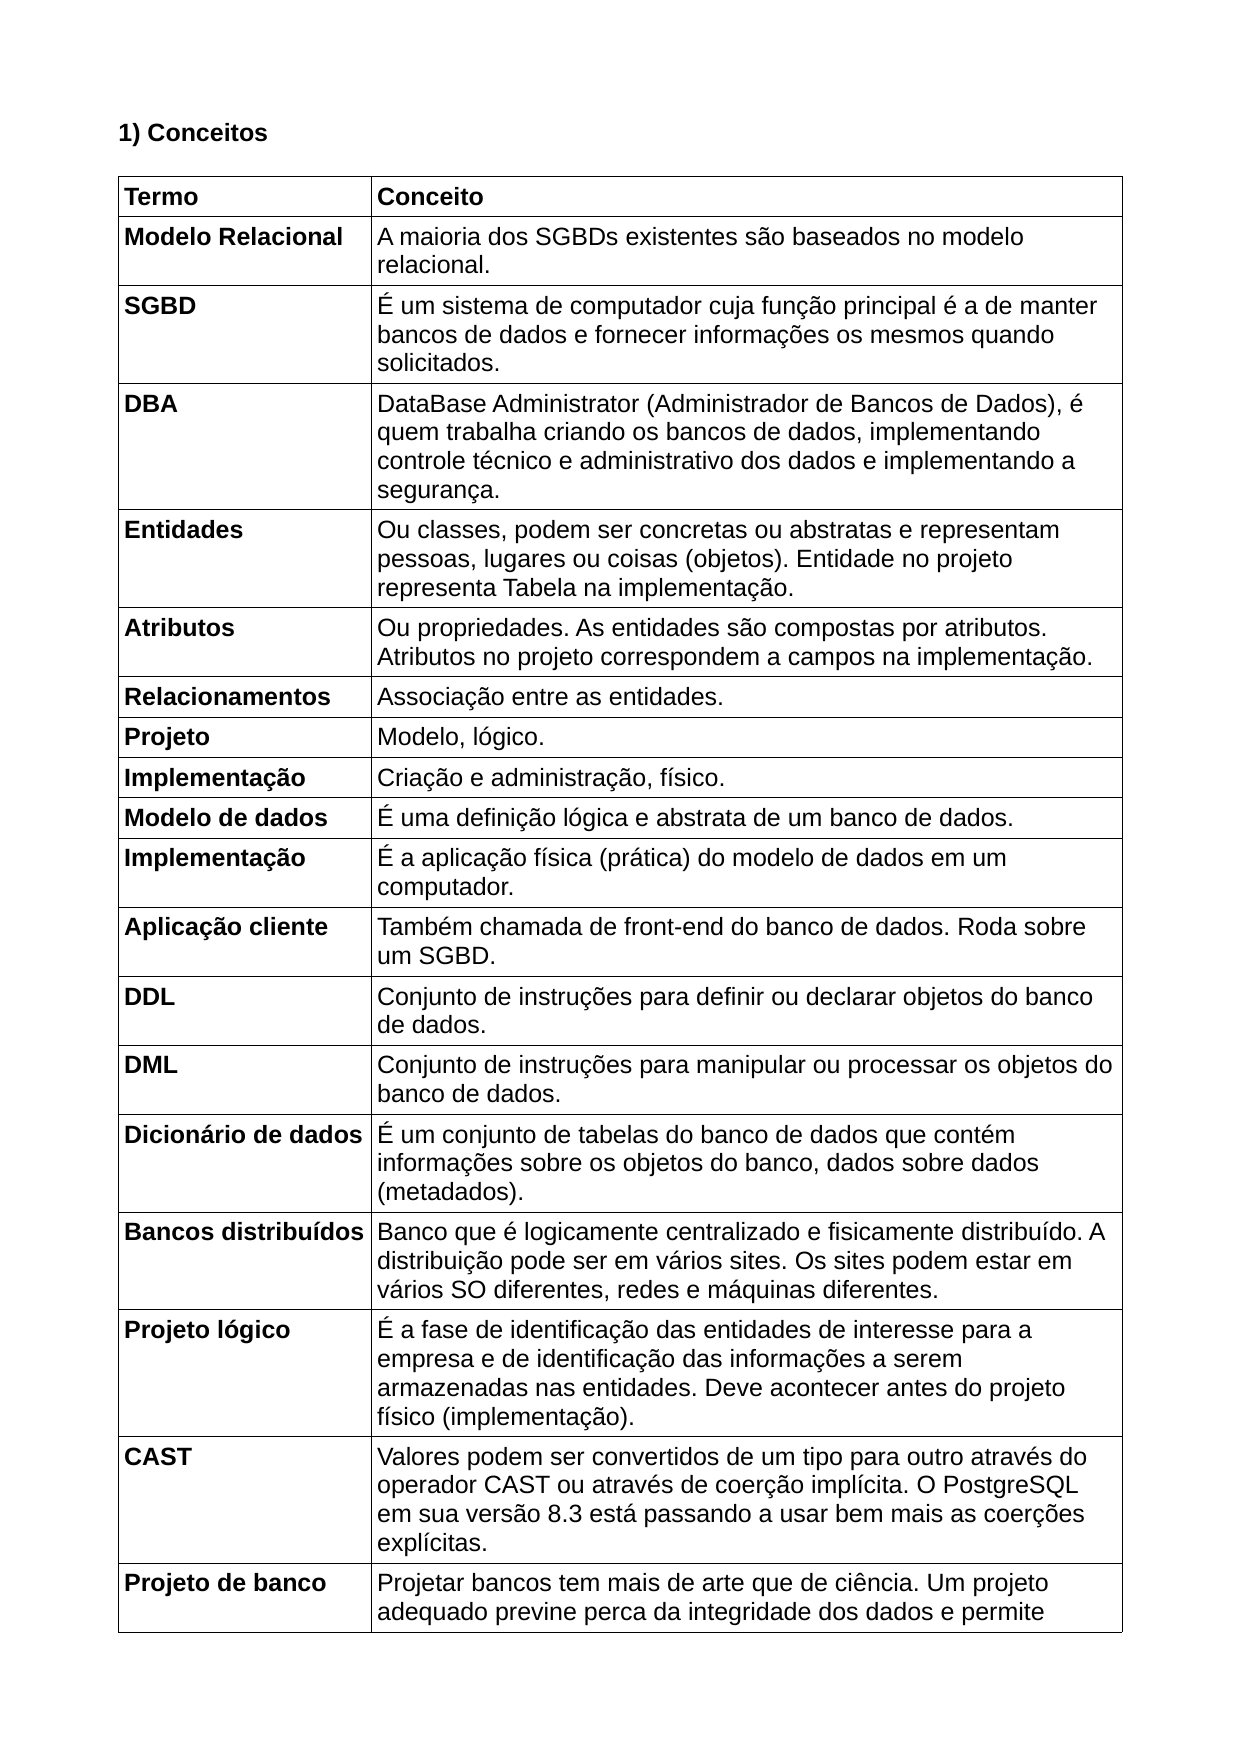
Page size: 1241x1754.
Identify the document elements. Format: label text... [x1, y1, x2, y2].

table_cell Entidades [119, 510, 371, 607]
table_cell Modelo de dados [119, 798, 371, 837]
table_cell Relacionamentos [119, 677, 371, 717]
table_cell Projeto [119, 718, 371, 757]
table_cell Atributos [119, 608, 371, 676]
table_cell Conjunto de instruções para manipular ou processar os objetos do banco de dados. [372, 1046, 1122, 1114]
table_cell Valores podem ser convertidos de um tipo para outro através do operador CAST ou através de coerção implícita. O PostgreSQL em sua versão 8.3 está passando a usar bem mais as coerções explícitas. [372, 1437, 1122, 1562]
table_cell É a fase de identificação das entidades de interesse para a empresa e de identificação das informações a serem armazenadas nas entidades. Deve acontecer antes do projeto físico (implementação). [372, 1310, 1122, 1436]
table_cell Modelo Relacional [119, 217, 371, 285]
table_cell Implementação [119, 758, 371, 797]
table_cell Ou classes, podem ser concretas ou abstratas e representam pessoas, lugares ou coisas (objetos). Entidade no projeto representa Tabela na implementação. [372, 510, 1122, 607]
table_header Conceito [372, 177, 1122, 216]
table_cell É um sistema de computador cuja função principal é a de manter bancos de dados e fornecer informações os mesmos quando solicitados. [372, 286, 1122, 383]
table_cell Também chamada de front-end do banco de dados. Roda sobre um SGBD. [372, 908, 1122, 976]
table_cell Modelo, lógico. [372, 718, 1122, 757]
text 1) Conceitos [118, 118, 1122, 147]
table_cell É um conjunto de tabelas do banco de dados que contém informações sobre os objetos do banco, dados sobre dados (metadados). [372, 1115, 1122, 1212]
table_cell Projeto de banco [119, 1564, 371, 1632]
table_cell Bancos distribuídos [119, 1213, 371, 1309]
table_cell DBA [119, 384, 371, 509]
table_header Termo [119, 177, 371, 216]
table_cell É uma definição lógica e abstrata de um banco de dados. [372, 798, 1122, 837]
table_cell CAST [119, 1437, 371, 1562]
table_cell Projetar bancos tem mais de arte que de ciência. Um projeto adequado previne perca da integridade dos dados e permite [372, 1564, 1122, 1632]
table_cell É a aplicação física (prática) do modelo de dados em um computador. [372, 839, 1122, 907]
table_cell Criação e administração, físico. [372, 758, 1122, 797]
table_cell Banco que é logicamente centralizado e fisicamente distribuído. A distribuição pode ser em vários sites. Os sites podem estar em vários SO diferentes, redes e máquinas diferentes. [372, 1213, 1122, 1309]
table_cell Projeto lógico [119, 1310, 371, 1436]
table_cell Implementação [119, 839, 371, 907]
table_cell DDL [119, 977, 371, 1045]
table_cell DataBase Administrator (Administrador de Bancos de Dados), é quem trabalha criando os bancos de dados, implementando controle técnico e administrativo dos dados e implementando a segurança. [372, 384, 1122, 509]
table_cell Aplicação cliente [119, 908, 371, 976]
table_cell A maioria dos SGBDs existentes são baseados no modelo relacional. [372, 217, 1122, 285]
table_cell Associação entre as entidades. [372, 677, 1122, 717]
table_cell Conjunto de instruções para definir ou declarar objetos do banco de dados. [372, 977, 1122, 1045]
table_cell Dicionário de dados [119, 1115, 371, 1212]
table_cell SGBD [119, 286, 371, 383]
table_cell DML [119, 1046, 371, 1114]
table_cell Ou propriedades. As entidades são compostas por atributos. Atributos no projeto correspondem a campos na implementação. [372, 608, 1122, 676]
